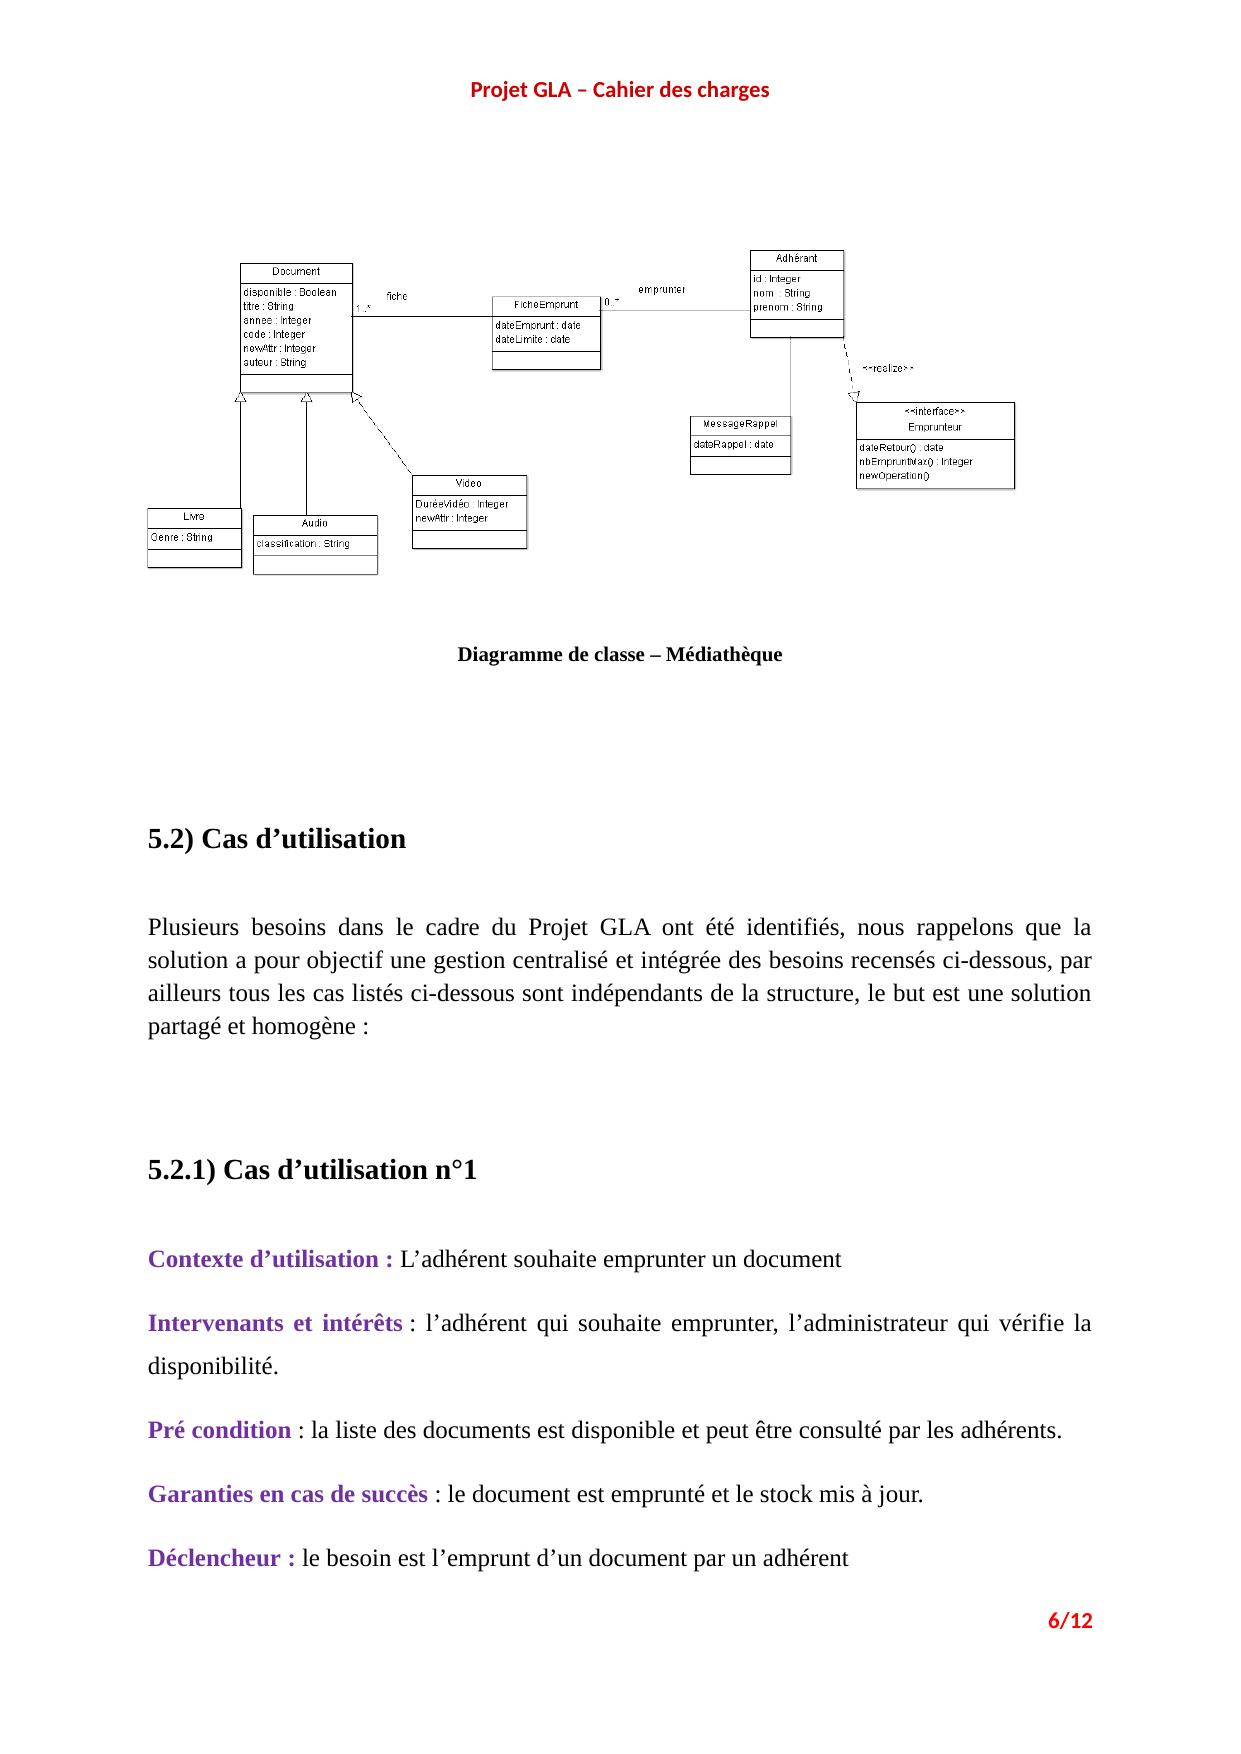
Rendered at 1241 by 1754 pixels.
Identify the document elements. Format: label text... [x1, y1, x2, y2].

text Plusieurs besoins dans le cadre du Projet GLA ont été identifiés, nous rappelons que la solution a pour objectif une gestion centralisé et intégrée des besoins recensés ci-dessous, par ailleurs tous les cas listés ci-dessous sont indépendants de la structure, le but est une solution partagé et homogène : [148, 912, 1093, 1040]
text Déclencheur : le besoin est l’emprunt d’un document par un adhérent [148, 1543, 1093, 1571]
text Garanties en cas de succès : le document est emprunté et le stock mis à jour. [148, 1479, 1093, 1507]
text Contexte d’utilisation : L’adhérent souhaite emprunter un document [148, 1244, 1093, 1272]
text 5.2.1) Cas d’utilisation n°1 [148, 1152, 1093, 1186]
text Pré condition : la liste des documents est disponible et peut être consulté par les adhérents. [148, 1415, 1093, 1443]
text 5.2) Cas d’utilisation [148, 821, 1093, 854]
text Diagramme de classe – Médiathèque [148, 642, 1093, 666]
text Intervenants et intérêts : l’adhérent qui souhaite emprunter, l’administrateur qui vérifie la disponibilité. [148, 1308, 1093, 1379]
